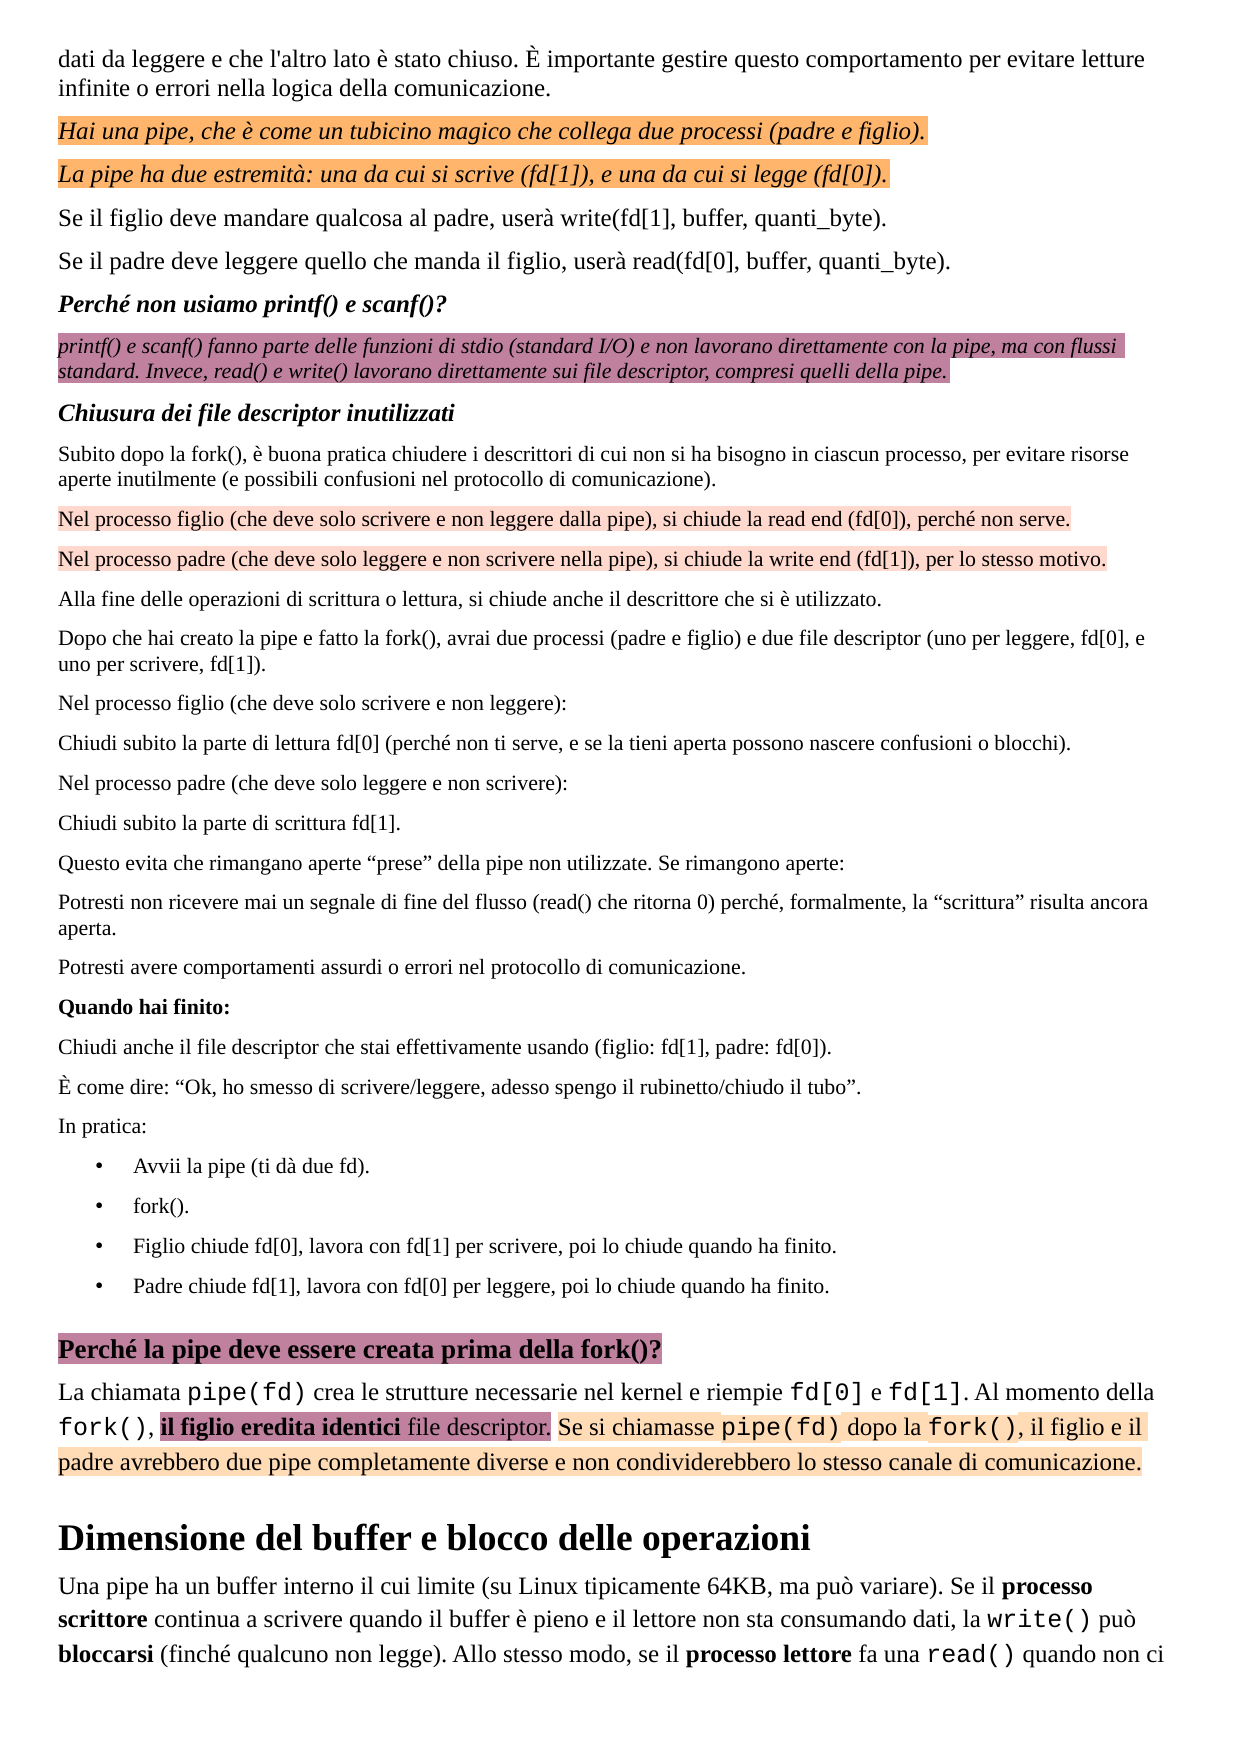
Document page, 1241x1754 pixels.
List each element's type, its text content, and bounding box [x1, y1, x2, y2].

text La pipe ha due estremità: una da cui si scrive (fd[1]), e una da cui si legge (fd[0]). [58, 159, 1183, 188]
text Nel processo figlio (che deve solo scrivere e non leggere): [58, 690, 1183, 716]
text Se il figlio deve mandare qualcosa al padre, userà write(fd[1], buffer, quanti_byte). [58, 203, 1183, 231]
text Nel processo padre (che deve solo leggere e non scrivere): [58, 770, 1183, 795]
text Questo evita che rimangano aperte “prese” della pipe non utilizzate. Se rimangono aperte: [58, 849, 1183, 875]
list Figlio chiude fd[0], lavora con fd[1] per scrivere, poi lo chiude quando ha finito. [95, 1233, 1183, 1258]
text La chiamata pipe(fd) crea le strutture necessarie nel kernel e riempie fd[0] e fd[1]. Al momento della fork(), il figlio eredita identici file descriptor. Se si chiamasse pipe(fd) dopo la fork(), il figlio e il padre avrebbero due pipe completamente diverse e non condividerebbero lo stesso canale di comunicazione. [58, 1377, 1183, 1476]
text Potresti non ricevere mai un segnale di fine del flusso (read() che ritorna 0) perché, formalmente, la “scrittura” risulta ancora aperta. [58, 889, 1183, 940]
text Nel processo figlio (che deve solo scrivere e non leggere dalla pipe), si chiude la read end (fd[0]), perché non serve. [58, 506, 1183, 531]
text Se il padre deve leggere quello che manda il figlio, userà read(fd[0], buffer, quanti_byte). [58, 246, 1183, 275]
subtitle Dimensione del buffer e blocco delle operazioni [58, 1516, 1183, 1559]
text Chiudi subito la parte di scrittura fd[1]. [58, 810, 1183, 835]
list Padre chiude fd[1], lavora con fd[0] per leggere, poi lo chiude quando ha finito. [95, 1273, 1183, 1298]
text Dopo che hai creato la pipe e fatto la fork(), avrai due processi (padre e figlio) e due file descriptor (uno per leggere, fd[0], e uno per scrivere, fd[1]). [58, 625, 1183, 676]
text Hai una pipe, che è come un tubicino magico che collega due processi (padre e figlio). [58, 116, 1183, 145]
text Nel processo padre (che deve solo leggere e non scrivere nella pipe), si chiude la write end (fd[1]), per lo stesso motivo. [58, 546, 1183, 571]
list Avvii la pipe (ti dà due fd). [95, 1153, 1183, 1178]
text Potresti avere comportamenti assurdi o errori nel protocollo di comunicazione. [58, 954, 1183, 979]
subtitle Perché la pipe deve essere creata prima della fork()? [58, 1333, 1183, 1364]
text Chiudi subito la parte di lettura fd[0] (perché non ti serve, e se la tieni aperta possono nascere confusioni o blocchi). [58, 730, 1183, 755]
text È come dire: “Ok, ho smesso di scrivere/leggere, adesso spengo il rubinetto/chiudo il tubo”. [58, 1074, 1183, 1099]
text Chiudi anche il file descriptor che stai effettivamente usando (figlio: fd[1], padre: fd[0]). [58, 1034, 1183, 1059]
text printf() e scanf() fanno parte delle funzioni di stdio (standard I/O) e non lavorano direttamente con la pipe, ma con flussi standard. Invece, read() e write() lavorano direttamente sui file descriptor, compresi quelli della pipe. [58, 333, 1183, 383]
text Subito dopo la fork(), è buona pratica chiudere i descrittori di cui non si ha bisogno in ciascun processo, per evitare risorse aperte inutilmente (e possibili confusioni nel protocollo di comunicazione). [58, 441, 1183, 491]
text Una pipe ha un buffer interno il cui limite (su Linux tipicamente 64KB, ma può variare). Se il processo scrittore continua a scrivere quando il buffer è pieno e il lettore non sta consumando dati, la write() può bloccarsi (finché qualcuno non legge). Allo stesso modo, se il processo lettore fa una read() quando non ci [58, 1571, 1183, 1670]
text Alla fine delle operazioni di scrittura o lettura, si chiude anche il descrittore che si è utilizzato. [58, 586, 1183, 611]
text Perché non usiamo printf() e scanf()? [58, 289, 1183, 318]
list fork(). [95, 1193, 1183, 1218]
text Chiusura dei file descriptor inutilizzati [58, 398, 1183, 426]
text Quando hai finito: [58, 994, 1183, 1019]
text In pratica: [58, 1113, 1183, 1139]
text dati da leggere e che l'altro lato è stato chiuso. È importante gestire questo comportamento per evitare letture infinite o errori nella logica della comunicazione. [58, 44, 1183, 101]
